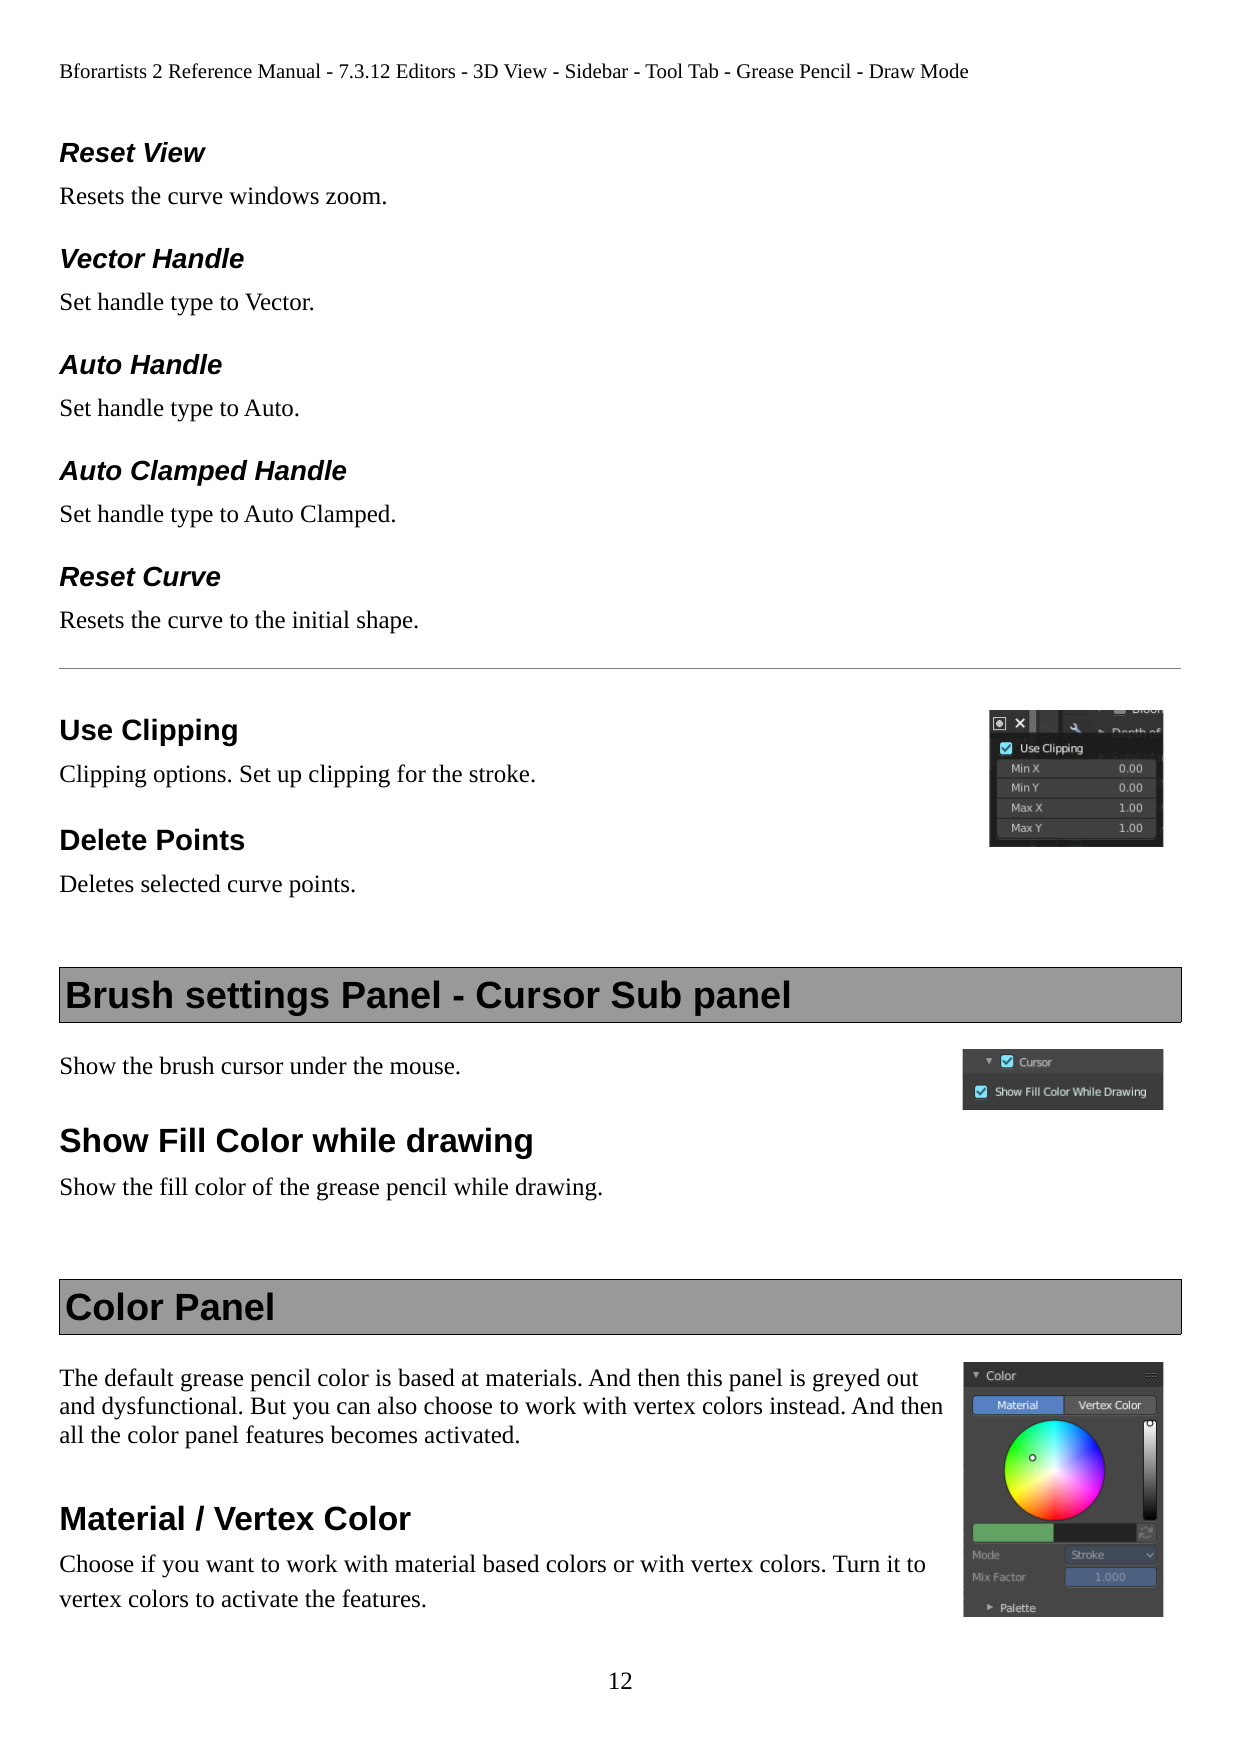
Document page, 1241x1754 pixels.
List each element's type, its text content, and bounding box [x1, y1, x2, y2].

subtitle Show Fill Color while drawing [59, 1121, 1181, 1159]
picture [963, 1362, 1164, 1617]
text Set handle type to Auto. [59, 393, 1181, 422]
text Clipping options. Set up clipping for the stroke. [59, 759, 989, 788]
text Set handle type to Auto Clamped. [59, 499, 1181, 528]
subtitle Reset View [59, 137, 1181, 168]
subtitle Vector Handle [59, 243, 1181, 274]
text Resets the curve to the initial shape. [59, 605, 1181, 633]
text Resets the curve windows zoom. [59, 181, 1181, 210]
text Show the brush cursor under the mouse. [59, 1051, 962, 1080]
subtitle Auto Handle [59, 348, 1181, 380]
table_header Brush settings Panel - Cursor Sub panel [60, 968, 1181, 1022]
text Set handle type to Vector. [59, 287, 1181, 316]
subtitle Delete Points [59, 822, 1181, 856]
subtitle [1164, 1498, 1181, 1537]
text Show the fill color of the grease pencil while drawing. [59, 1172, 1181, 1201]
text Deletes selected curve points. [59, 869, 1181, 897]
table_header Color Panel [60, 1280, 1181, 1334]
picture [962, 1049, 1164, 1110]
subtitle Material / Vertex Color [59, 1498, 963, 1537]
subtitle Reset Curve [59, 560, 1181, 592]
text The default grease pencil color is based at materials. And then this panel is greyed out and dysfunctional. But you can also choose to work with vertex colors instead. And then all the color panel features becomes activated. [59, 1363, 963, 1449]
picture [989, 710, 1164, 847]
subtitle Use Clipping [59, 713, 989, 746]
text Choose if you want to work with material based colors or with vertex colors. Turn it to vertex colors to activate the features. [59, 1549, 963, 1613]
subtitle [1164, 713, 1181, 746]
subtitle Auto Clamped Handle [59, 454, 1181, 486]
